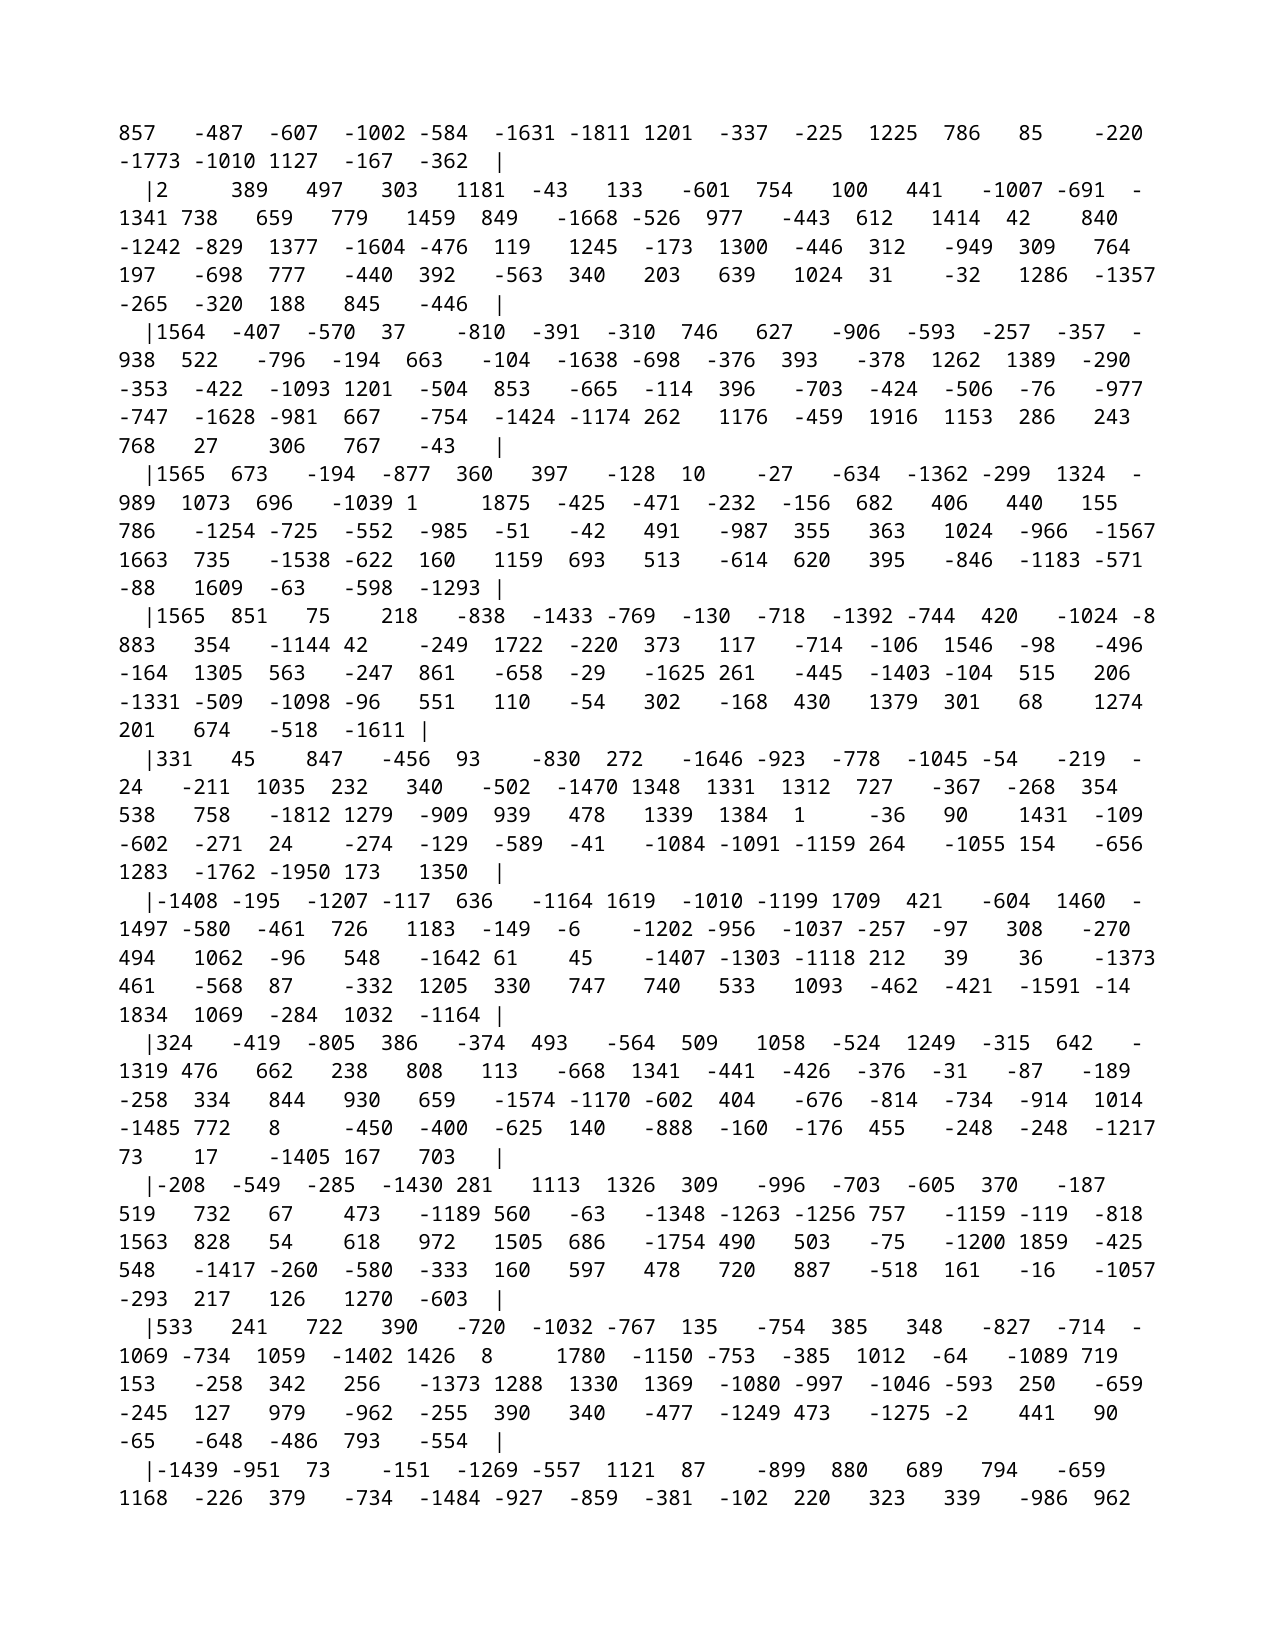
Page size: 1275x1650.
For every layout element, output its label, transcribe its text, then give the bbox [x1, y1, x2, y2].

text |1564 -407 -570 37 -810 -391 -310 746 627 -906 -593 -257 -357 -938 522 -796 -194 663 -104 -1638 -698 -376 393 -378 1262 1389 -290 -353 -422 -1093 1201 -504 853 -665 -114 396 -703 -424 -506 -76 -977 -747 -1628 -981 667 -754 -1424 -1174 262 1176 -459 1916 1153 286 243 768 27 306 767 -43 | [118, 317, 1157, 459]
text |-208 -549 -285 -1430 281 1113 1326 309 -996 -703 -605 370 -187 519 732 67 473 -1189 560 -63 -1348 -1263 -1256 757 -1159 -119 -818 1563 828 54 618 972 1505 686 -1754 490 503 -75 -1200 1859 -425 548 -1417 -260 -580 -333 160 597 478 720 887 -518 161 -16 -1057 -293 217 126 1270 -603 | [118, 1170, 1157, 1312]
text |1565 851 75 218 -838 -1433 -769 -130 -718 -1392 -744 420 -1024 -8 883 354 -1144 42 -249 1722 -220 373 117 -714 -106 1546 -98 -496 -164 1305 563 -247 861 -658 -29 -1625 261 -445 -1403 -104 515 206 -1331 -509 -1098 -96 551 110 -54 302 -168 430 1379 301 68 1274 201 674 -518 -1611 | [118, 602, 1157, 744]
text |-1408 -195 -1207 -117 636 -1164 1619 -1010 -1199 1709 421 -604 1460 -1497 -580 -461 726 1183 -149 -6 -1202 -956 -1037 -257 -97 308 -270 494 1062 -96 548 -1642 61 45 -1407 -1303 -1118 212 39 36 -1373 461 -568 87 -332 1205 330 747 740 533 1093 -462 -421 -1591 -14 1834 1069 -284 1032 -1164 | [118, 886, 1157, 1028]
text |331 45 847 -456 93 -830 272 -1646 -923 -778 -1045 -54 -219 -24 -211 1035 232 340 -502 -1470 1348 1331 1312 727 -367 -268 354 538 758 -1812 1279 -909 939 478 1339 1384 1 -36 90 1431 -109 -602 -271 24 -274 -129 -589 -41 -1084 -1091 -1159 264 -1055 154 -656 1283 -1762 -1950 173 1350 | [118, 744, 1157, 886]
text |533 241 722 390 -720 -1032 -767 135 -754 385 348 -827 -714 -1069 -734 1059 -1402 1426 8 1780 -1150 -753 -385 1012 -64 -1089 719 153 -258 342 256 -1373 1288 1330 1369 -1080 -997 -1046 -593 250 -659 -245 127 979 -962 -255 390 340 -477 -1249 473 -1275 -2 441 90 -65 -648 -486 793 -554 | [118, 1312, 1157, 1455]
text |1565 673 -194 -877 360 397 -128 10 -27 -634 -1362 -299 1324 -989 1073 696 -1039 1 1875 -425 -471 -232 -156 682 406 440 155 786 -1254 -725 -552 -985 -51 -42 491 -987 355 363 1024 -966 -1567 1663 735 -1538 -622 160 1159 693 513 -614 620 395 -846 -1183 -571 -88 1609 -63 -598 -1293 | [118, 459, 1157, 602]
text |324 -419 -805 386 -374 493 -564 509 1058 -524 1249 -315 642 -1319 476 662 238 808 113 -668 1341 -441 -426 -376 -31 -87 -189 -258 334 844 930 659 -1574 -1170 -602 404 -676 -814 -734 -914 1014 -1485 772 8 -450 -400 -625 140 -888 -160 -176 455 -248 -248 -1217 73 17 -1405 167 703 | [118, 1028, 1157, 1170]
text |-1439 -951 73 -151 -1269 -557 1121 87 -899 880 689 794 -659 1168 -226 379 -734 -1484 -927 -859 -381 -102 220 323 339 -986 962 [118, 1455, 1157, 1512]
text |2 389 497 303 1181 -43 133 -601 754 100 441 -1007 -691 -1341 738 659 779 1459 849 -1668 -526 977 -443 612 1414 42 840 -1242 -829 1377 -1604 -476 119 1245 -173 1300 -446 312 -949 309 764 197 -698 777 -440 392 -563 340 203 639 1024 31 -32 1286 -1357 -265 -320 188 845 -446 | [118, 175, 1157, 317]
text 857 -487 -607 -1002 -584 -1631 -1811 1201 -337 -225 1225 786 85 -220 -1773 -1010 1127 -167 -362 | [118, 118, 1157, 175]
